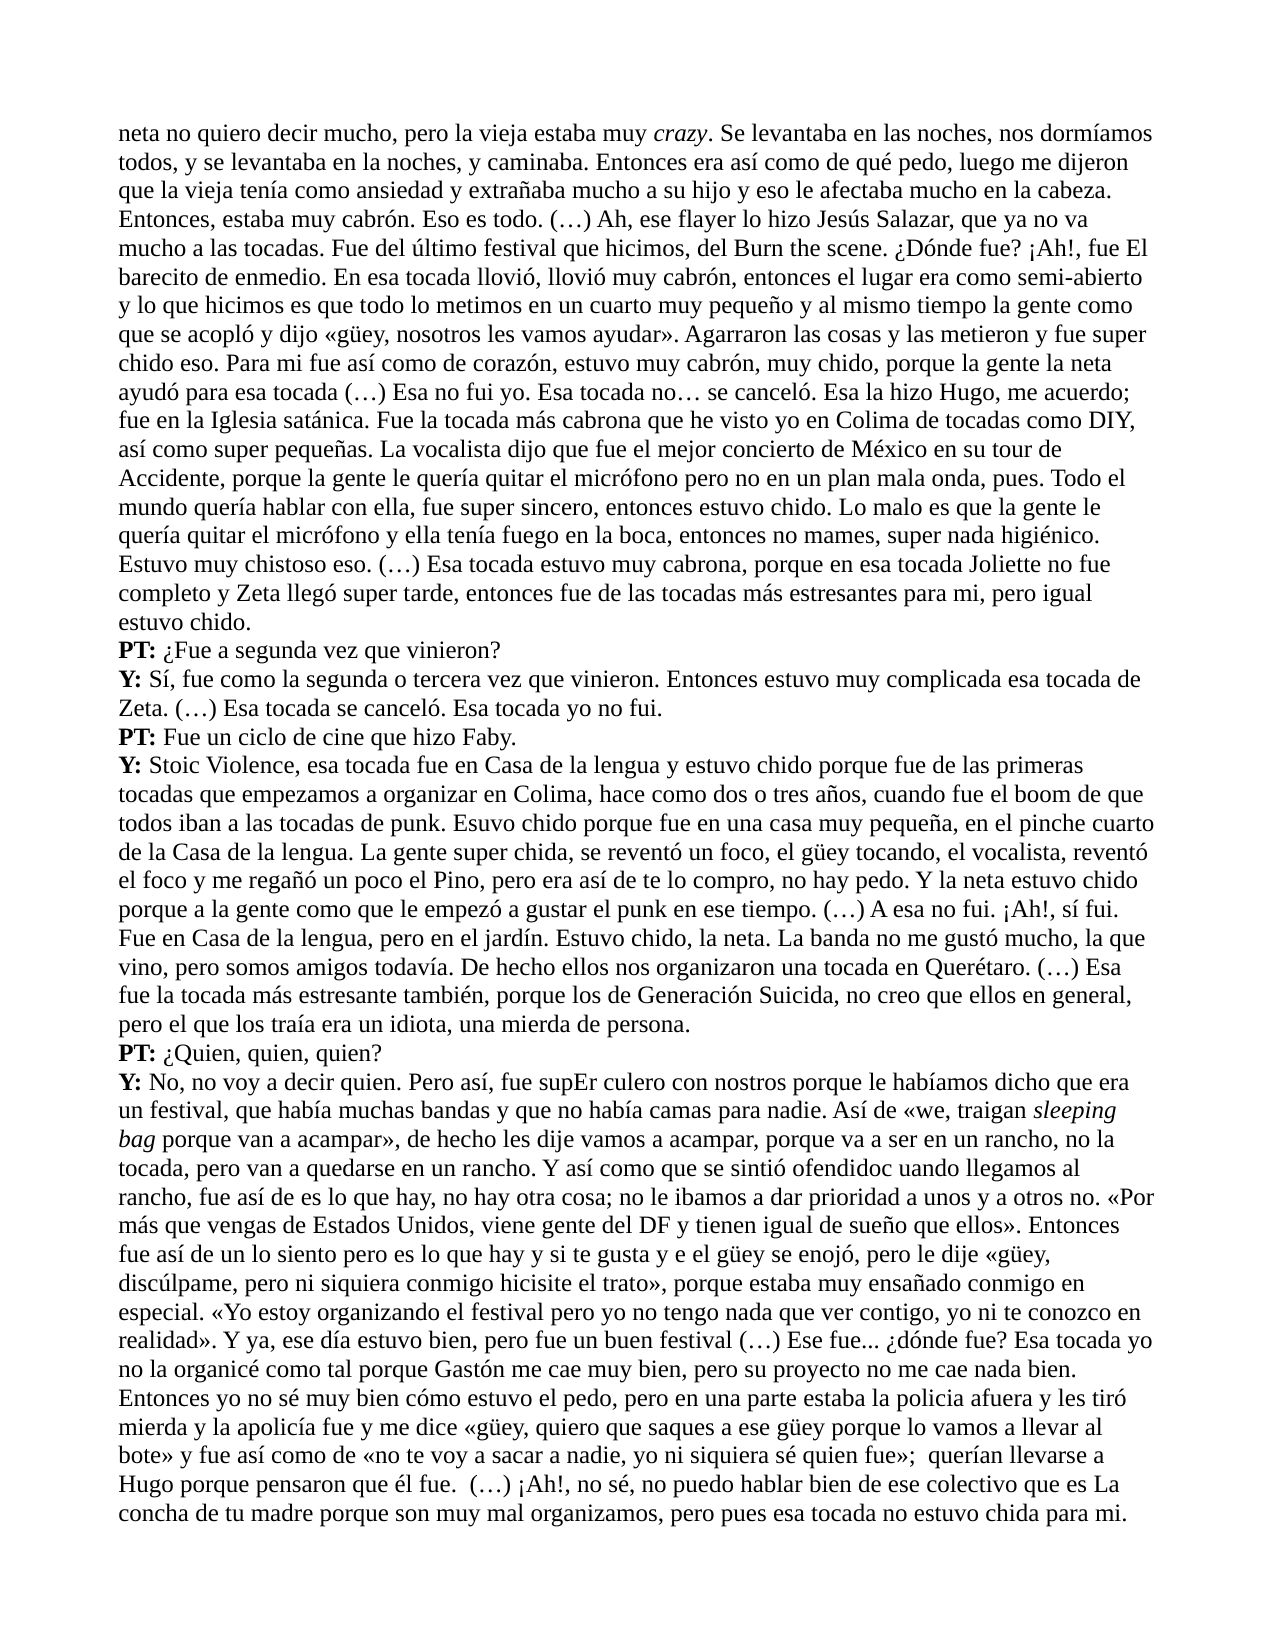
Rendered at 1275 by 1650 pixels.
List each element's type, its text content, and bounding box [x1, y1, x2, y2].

text PT: ¿Fue a segunda vez que vinieron? [118, 636, 1157, 664]
text neta no quiero decir mucho, pero la vieja estaba muy crazy. Se levantaba en las noches, nos dormíamos todos, y se levantaba en la noches, y caminaba. Entonces era así como de qué pedo, luego me dijeron que la vieja tenía como ansiedad y extrañaba mucho a su hijo y eso le afectaba mucho en la cabeza. Entonces, estaba muy cabrón. Eso es todo. (…) Ah, ese flayer lo hizo Jesús Salazar, que ya no va mucho a las tocadas. Fue del último festival que hicimos, del Burn the scene. ¿Dónde fue? ¡Ah!, fue El barecito de enmedio. En esa tocada llovió, llovió muy cabrón, entonces el lugar era como semi-abierto y lo que hicimos es que todo lo metimos en un cuarto muy pequeño y al mismo tiempo la gente como que se acopló y dijo «güey, nosotros les vamos ayudar». Agarraron las cosas y las metieron y fue super chido eso. Para mi fue así como de corazón, estuvo muy cabrón, muy chido, porque la gente la neta ayudó para esa tocada (…) Esa no fui yo. Esa tocada no… se canceló. Esa la hizo Hugo, me acuerdo; fue en la Iglesia satánica. Fue la tocada más cabrona que he visto yo en Colima de tocadas como DIY, así como super pequeñas. La vocalista dijo que fue el mejor concierto de México en su tour de Accidente, porque la gente le quería quitar el micrófono pero no en un plan mala onda, pues. Todo el mundo quería hablar con ella, fue super sincero, entonces estuvo chido. Lo malo es que la gente le quería quitar el micrófono y ella tenía fuego en la boca, entonces no mames, super nada higiénico. Estuvo muy chistoso eso. (…) Esa tocada estuvo muy cabrona, porque en esa tocada Joliette no fue completo y Zeta llegó super tarde, entonces fue de las tocadas más estresantes para mi, pero igual estuvo chido. [118, 118, 1157, 636]
text Y: Sí, fue como la segunda o tercera vez que vinieron. Entonces estuvo muy complicada esa tocada de Zeta. (…) Esa tocada se canceló. Esa tocada yo no fui. [118, 664, 1157, 722]
text Y: Stoic Violence, esa tocada fue en Casa de la lengua y estuvo chido porque fue de las primeras tocadas que empezamos a organizar en Colima, hace como dos o tres años, cuando fue el boom de que todos iban a las tocadas de punk. Esuvo chido porque fue en una casa muy pequeña, en el pinche cuarto de la Casa de la lengua. La gente super chida, se reventó un foco, el güey tocando, el vocalista, reventó el foco y me regañó un poco el Pino, pero era así de te lo compro, no hay pedo. Y la neta estuvo chido porque a la gente como que le empezó a gustar el punk en ese tiempo. (…) A esa no fui. ¡Ah!, sí fui. Fue en Casa de la lengua, pero en el jardín. Estuvo chido, la neta. La banda no me gustó mucho, la que vino, pero somos amigos todavía. De hecho ellos nos organizaron una tocada en Querétaro. (…) Esa fue la tocada más estresante también, porque los de Generación Suicida, no creo que ellos en general, pero el que los traía era un idiota, una mierda de persona. [118, 751, 1157, 1038]
text Y: No, no voy a decir quien. Pero así, fue supEr culero con nostros porque le habíamos dicho que era un festival, que había muchas bandas y que no había camas para nadie. Así de «we, traigan sleeping bag porque van a acampar», de hecho les dije vamos a acampar, porque va a ser en un rancho, no la tocada, pero van a quedarse en un rancho. Y así como que se sintió ofendidoc uando llegamos al rancho, fue así de es lo que hay, no hay otra cosa; no le ibamos a dar prioridad a unos y a otros no. «Por más que vengas de Estados Unidos, viene gente del DF y tienen igual de sueño que ellos». Entonces fue así de un lo siento pero es lo que hay y si te gusta y e el güey se enojó, pero le dije «güey, discúlpame, pero ni siquiera conmigo hicisite el trato», porque estaba muy ensañado conmigo en especial. «Yo estoy organizando el festival pero yo no tengo nada que ver contigo, yo ni te conozco en realidad». Y ya, ese día estuvo bien, pero fue un buen festival (…) Ese fue... ¿dónde fue? Esa tocada yo no la organicé como tal porque Gastón me cae muy bien, pero su proyecto no me cae nada bien. Entonces yo no sé muy bien cómo estuvo el pedo, pero en una parte estaba la policia afuera y les tiró mierda y la apolicía fue y me dice «güey, quiero que saques a ese güey porque lo vamos a llevar al bote» y fue así como de «no te voy a sacar a nadie, yo ni siquiera sé quien fue»; querían llevarse a Hugo porque pensaron que él fue. (…) ¡Ah!, no sé, no puedo hablar bien de ese colectivo que es La concha de tu madre porque son muy mal organizamos, pero pues esa tocada no estuvo chida para mi. [118, 1067, 1157, 1527]
text PT: ¿Quien, quien, quien? [118, 1038, 1157, 1067]
text PT: Fue un ciclo de cine que hizo Faby. [118, 722, 1157, 751]
